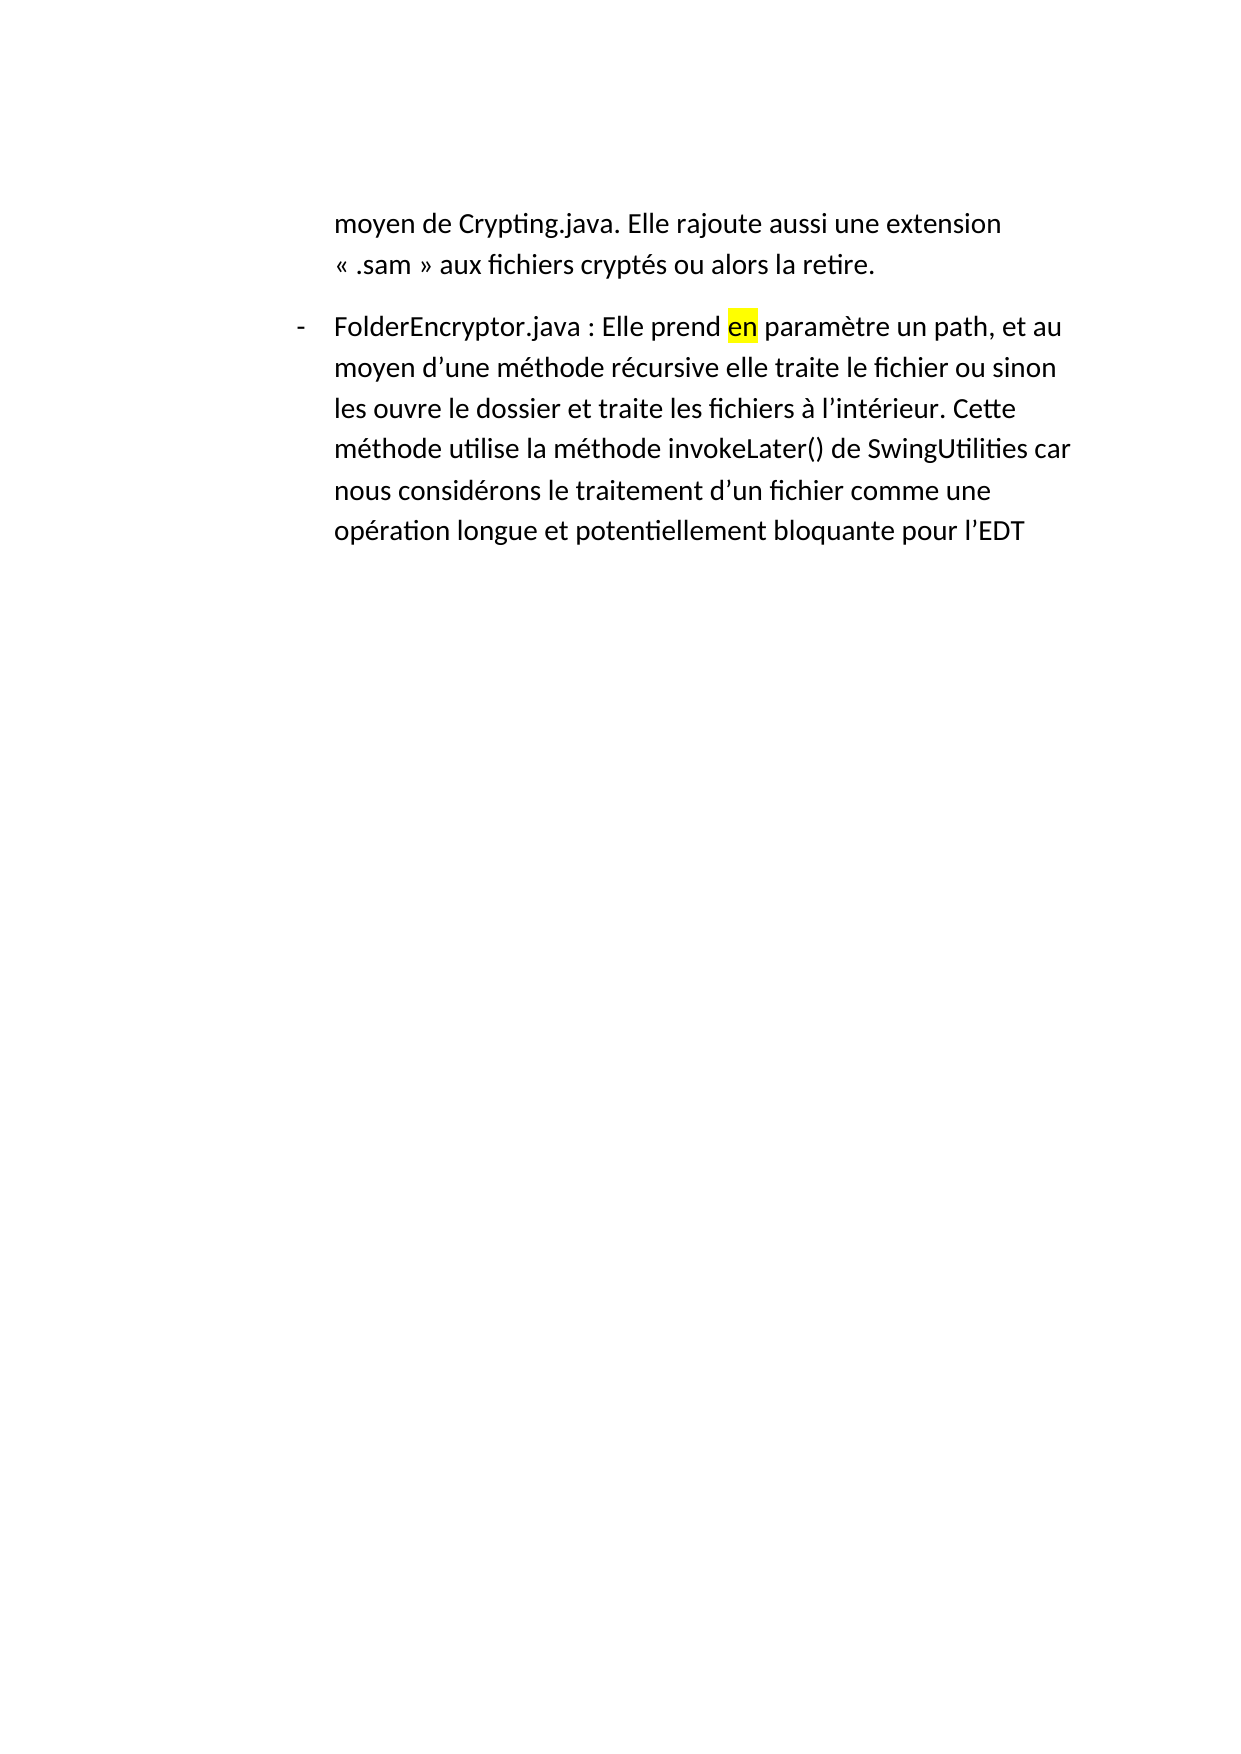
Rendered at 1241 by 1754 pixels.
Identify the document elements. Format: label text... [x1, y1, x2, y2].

list FolderEncryptor.java : Elle prend en paramètre un path, et au moyen d’une méthode récursive elle traite le fichier ou sinon les ouvre le dossier et traite les fichiers à l’intérieur. Cette méthode utilise la méthode invokeLater() de SwingUtilities car nous considérons le traitement d’un fichier comme une opération longue et potentiellement bloquante pour l’EDT [296, 308, 1093, 548]
list moyen de Crypting.java. Elle rajoute aussi une extension « .sam » aux fichiers cryptés ou alors la retire. [296, 205, 1093, 282]
